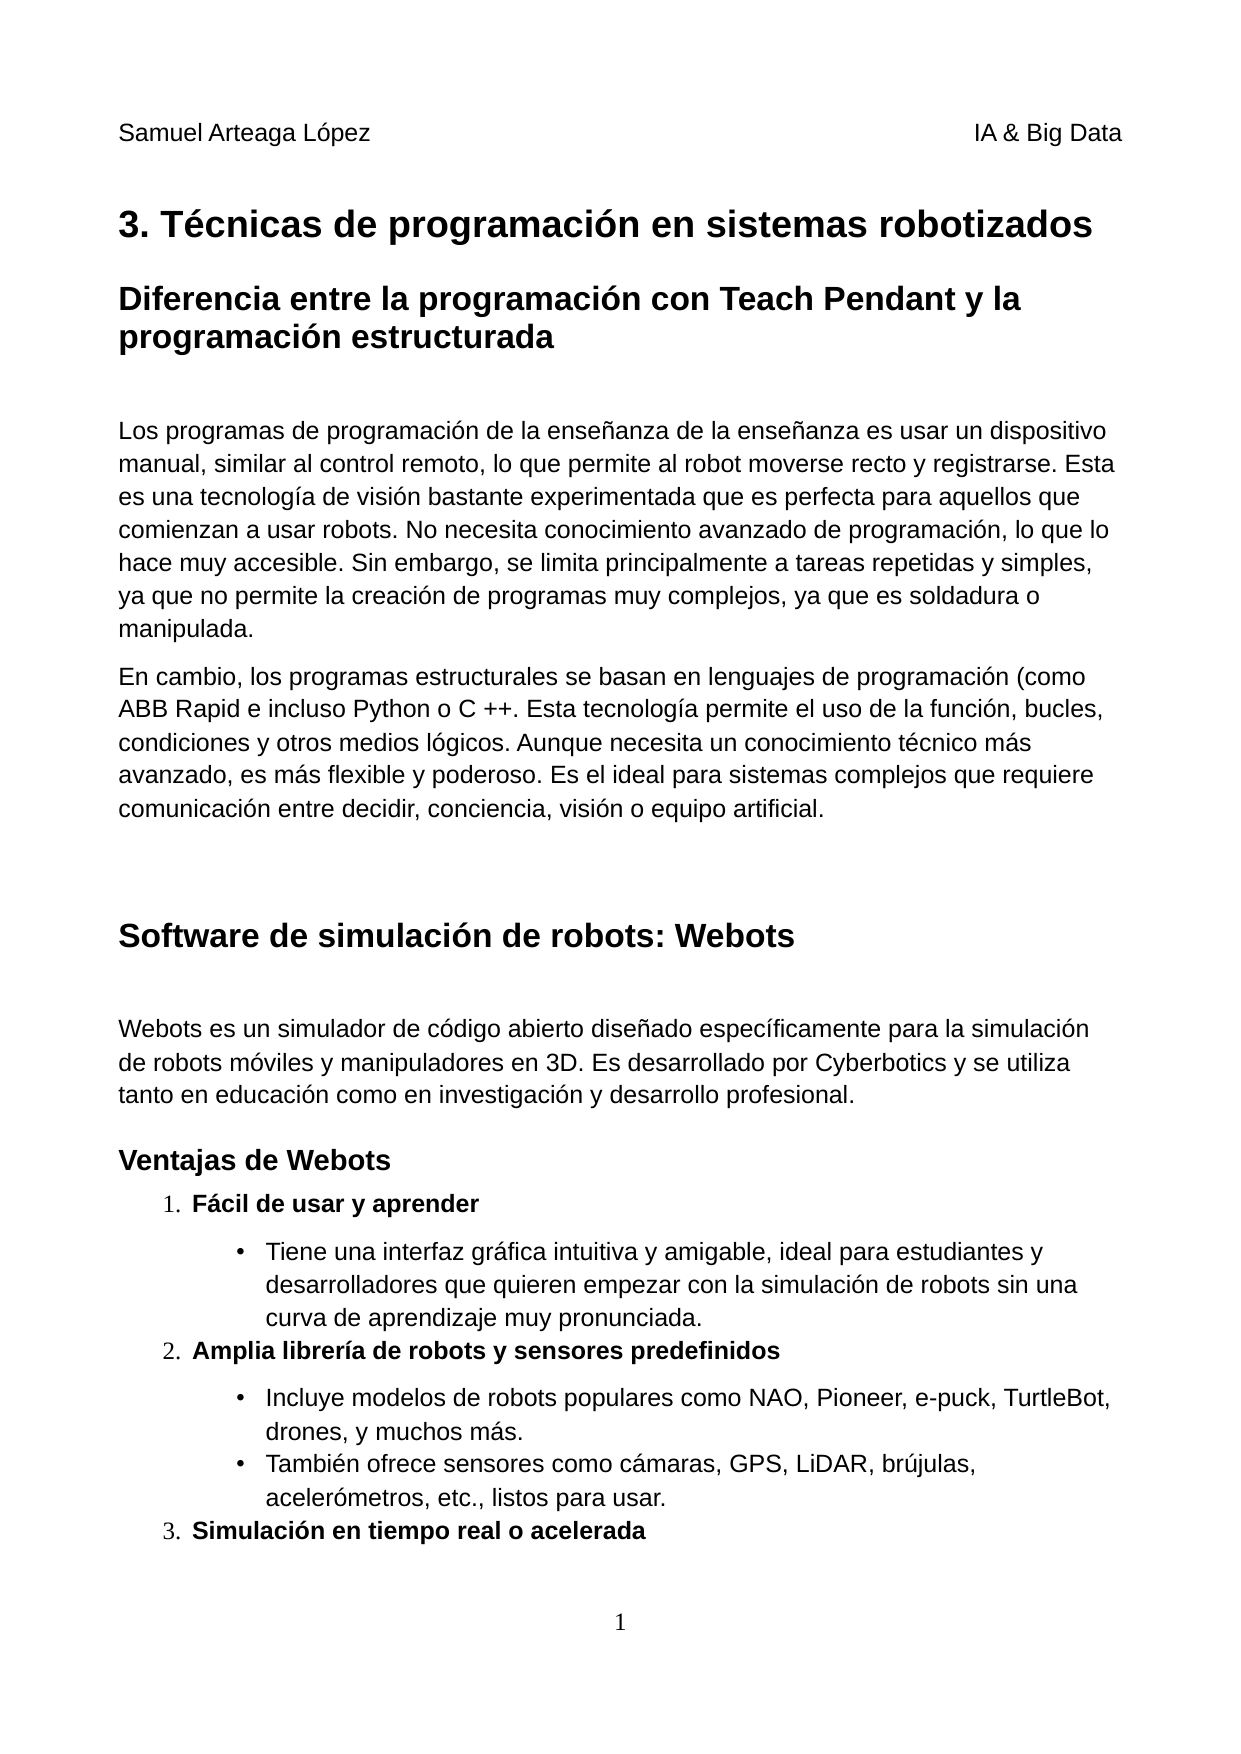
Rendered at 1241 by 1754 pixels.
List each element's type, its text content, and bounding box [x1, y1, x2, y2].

subtitle Diferencia entre la programación con Teach Pendant y la programación estructurada [118, 278, 1122, 356]
list Fácil de usar y aprender [162, 1189, 1122, 1218]
list Simulación en tiempo real o acelerada [162, 1516, 1122, 1544]
subtitle 3. Técnicas de programación en sistemas robotizados [118, 201, 1122, 245]
list Amplia librería de robots y sensores predefinidos [162, 1336, 1122, 1364]
subtitle Software de simulación de robots: Webots [118, 916, 1122, 954]
text Webots es un simulador de código abierto diseñado específicamente para la simulación de robots móviles y manipuladores en 3D. Es desarrollado por Cyberbotics y se utiliza tanto en educación como en investigación y desarrollo profesional. [118, 1014, 1122, 1109]
list También ofrece sensores como cámaras, GPS, LiDAR, brújulas, acelerómetros, etc., listos para usar. [236, 1449, 1122, 1511]
text Los programas de programación de la enseñanza de la enseñanza es usar un dispositivo manual, similar al control remoto, lo que permite al robot moverse recto y registrarse. Esta es una tecnología de visión bastante experimentada que es perfecta para aquellos que comienzan a usar robots. No necesita conocimiento avanzado de programación, lo que lo hace muy accesible. Sin embargo, se limita principalmente a tareas repetidas y simples, ya que no permite la creación de programas muy complejos, ya que es soldadura o manipulada. [118, 416, 1122, 643]
subtitle Ventajas de Webots [118, 1143, 1122, 1176]
list Tiene una interfaz gráfica intuitiva y amigable, ideal para estudiantes y desarrolladores que quieren empezar con la simulación de robots sin una curva de aprendizaje muy pronunciada. [236, 1236, 1122, 1331]
list Incluye modelos de robots populares como NAO, Pioneer, e-puck, TurtleBot, drones, y muchos más. [236, 1383, 1122, 1445]
text En cambio, los programas estructurales se basan en lenguajes de programación (como ABB Rapid e incluso Python o C ++. Esta tecnología permite el uso de la función, bucles, condiciones y otros medios lógicos. Aunque necesita un conocimiento técnico más avanzado, es más flexible y poderoso. Es el ideal para sistemas complejos que requiere comunicación entre decidir, conciencia, visión o equipo artificial. [118, 661, 1122, 822]
